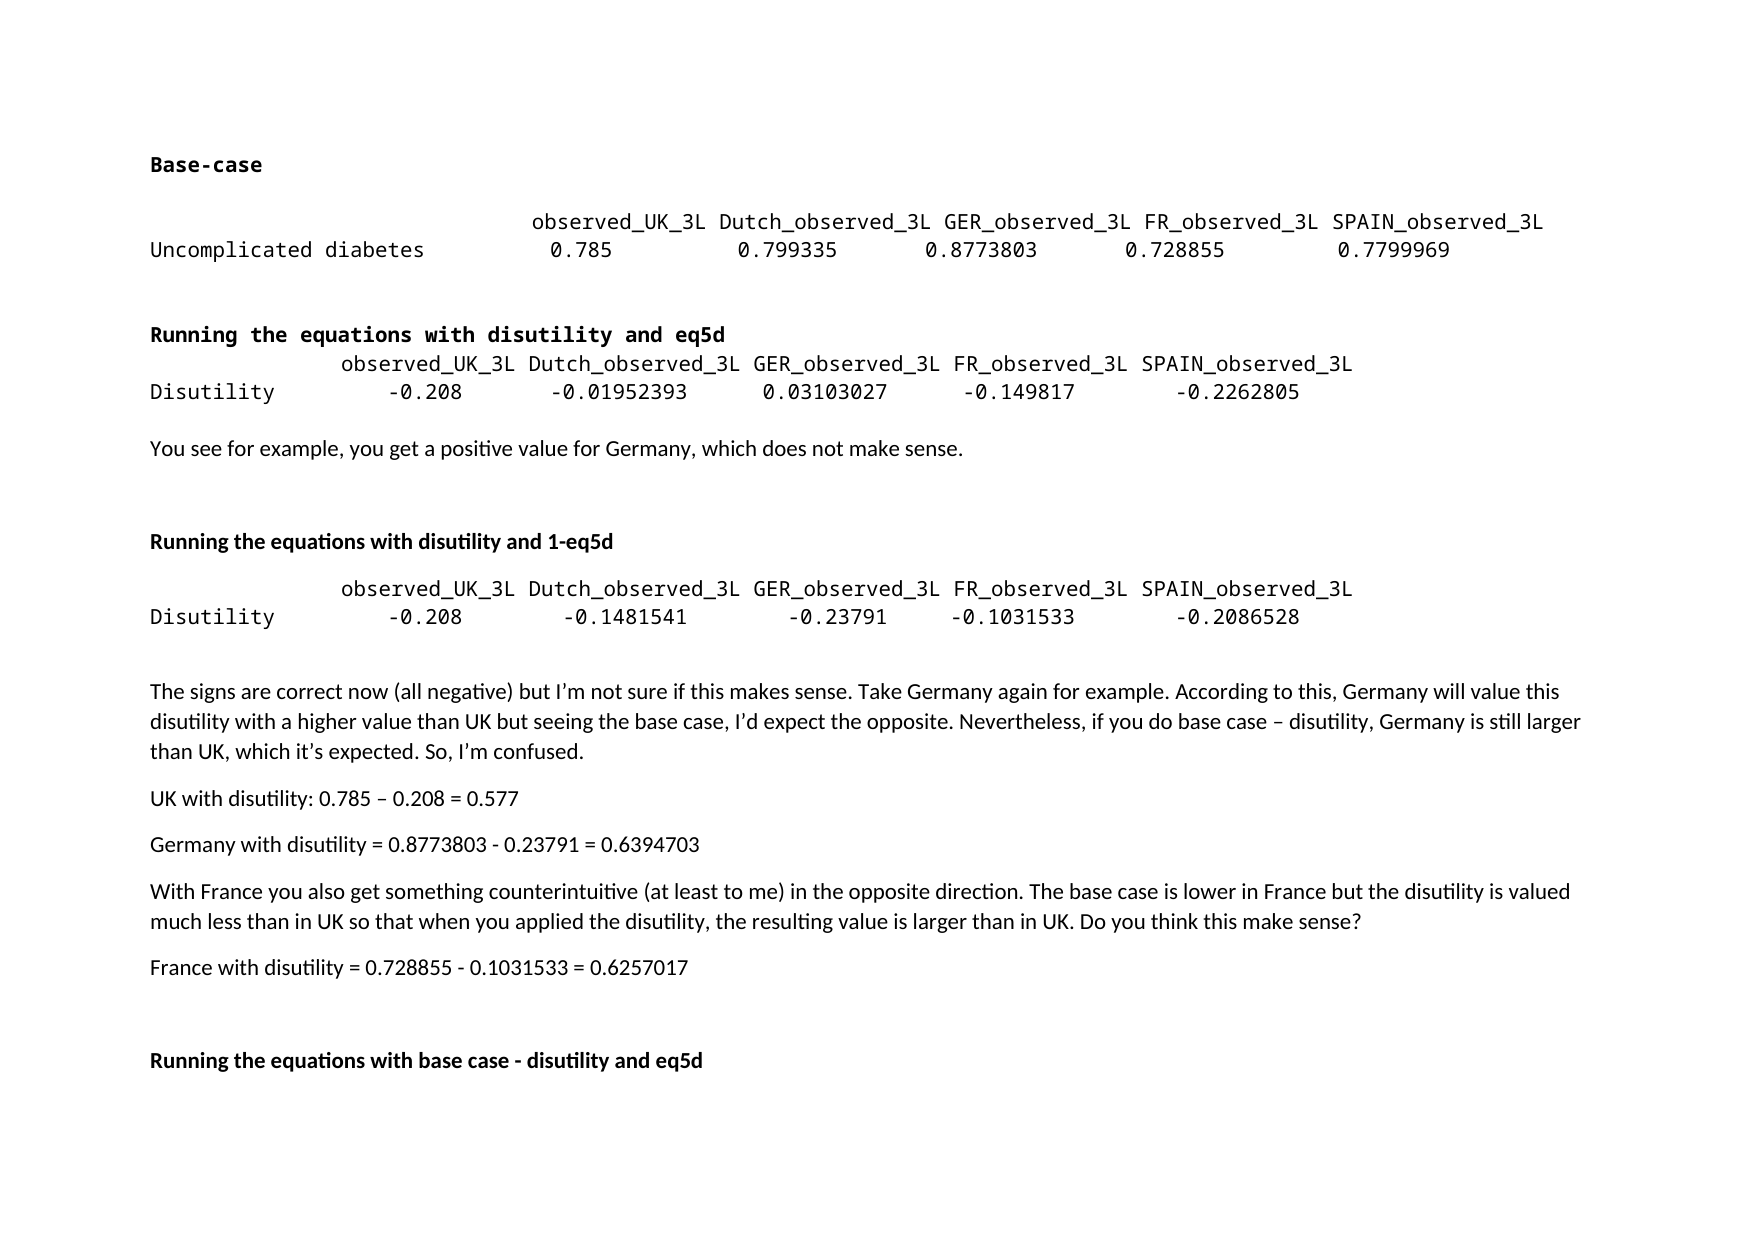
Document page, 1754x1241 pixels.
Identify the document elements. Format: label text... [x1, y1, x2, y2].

text Uncomplicated diabetes 0.785 0.799335 0.8773803 0.728855 0.7799969 [150, 235, 1604, 264]
text With France you also get something counterintuitive (at least to me) in the opposite direction. The base case is lower in France but the disutility is valued much less than in UK so that when you applied the disutility, the resulting value is larger than in UK. Do you think this make sense? [150, 877, 1604, 935]
text observed_UK_3L Dutch_observed_3L GER_observed_3L FR_observed_3L SPAIN_observed_3L [150, 574, 1604, 602]
text UK with disutility: 0.785 – 0.208 = 0.577 [150, 784, 1604, 812]
text Running the equations with disutility and 1-eq5d [150, 527, 1604, 556]
text Disutility -0.208 -0.1481541 -0.23791 -0.1031533 -0.2086528 [150, 602, 1604, 631]
text Germany with disutility = 0.8773803 - 0.23791 = 0.6394703 [150, 830, 1604, 858]
text Base-case [150, 150, 1604, 178]
text observed_UK_3L Dutch_observed_3L GER_observed_3L FR_observed_3L SPAIN_observed_3L [150, 349, 1604, 377]
text France with disutility = 0.728855 - 0.1031533 = 0.6257017 [150, 953, 1604, 981]
text The signs are correct now (all negative) but I’m not sure if this makes sense. Take Germany again for example. According to this, Germany will value this disutility with a higher value than UK but seeing the base case, I’d expect the opposite. Nevertheless, if you do base case – disutility, Germany is still larger than UK, which it’s expected. So, I’m confused. [150, 677, 1604, 765]
text observed_UK_3L Dutch_observed_3L GER_observed_3L FR_observed_3L SPAIN_observed_3L [150, 207, 1604, 235]
text You see for example, you get a positive value for Germany, which does not make sense. [150, 434, 1604, 462]
text Disutility -0.208 -0.01952393 0.03103027 -0.149817 -0.2262805 [150, 377, 1604, 406]
text Running the equations with base case - disutility and eq5d [150, 1047, 1604, 1074]
text Running the equations with disutility and eq5d [150, 321, 1604, 349]
